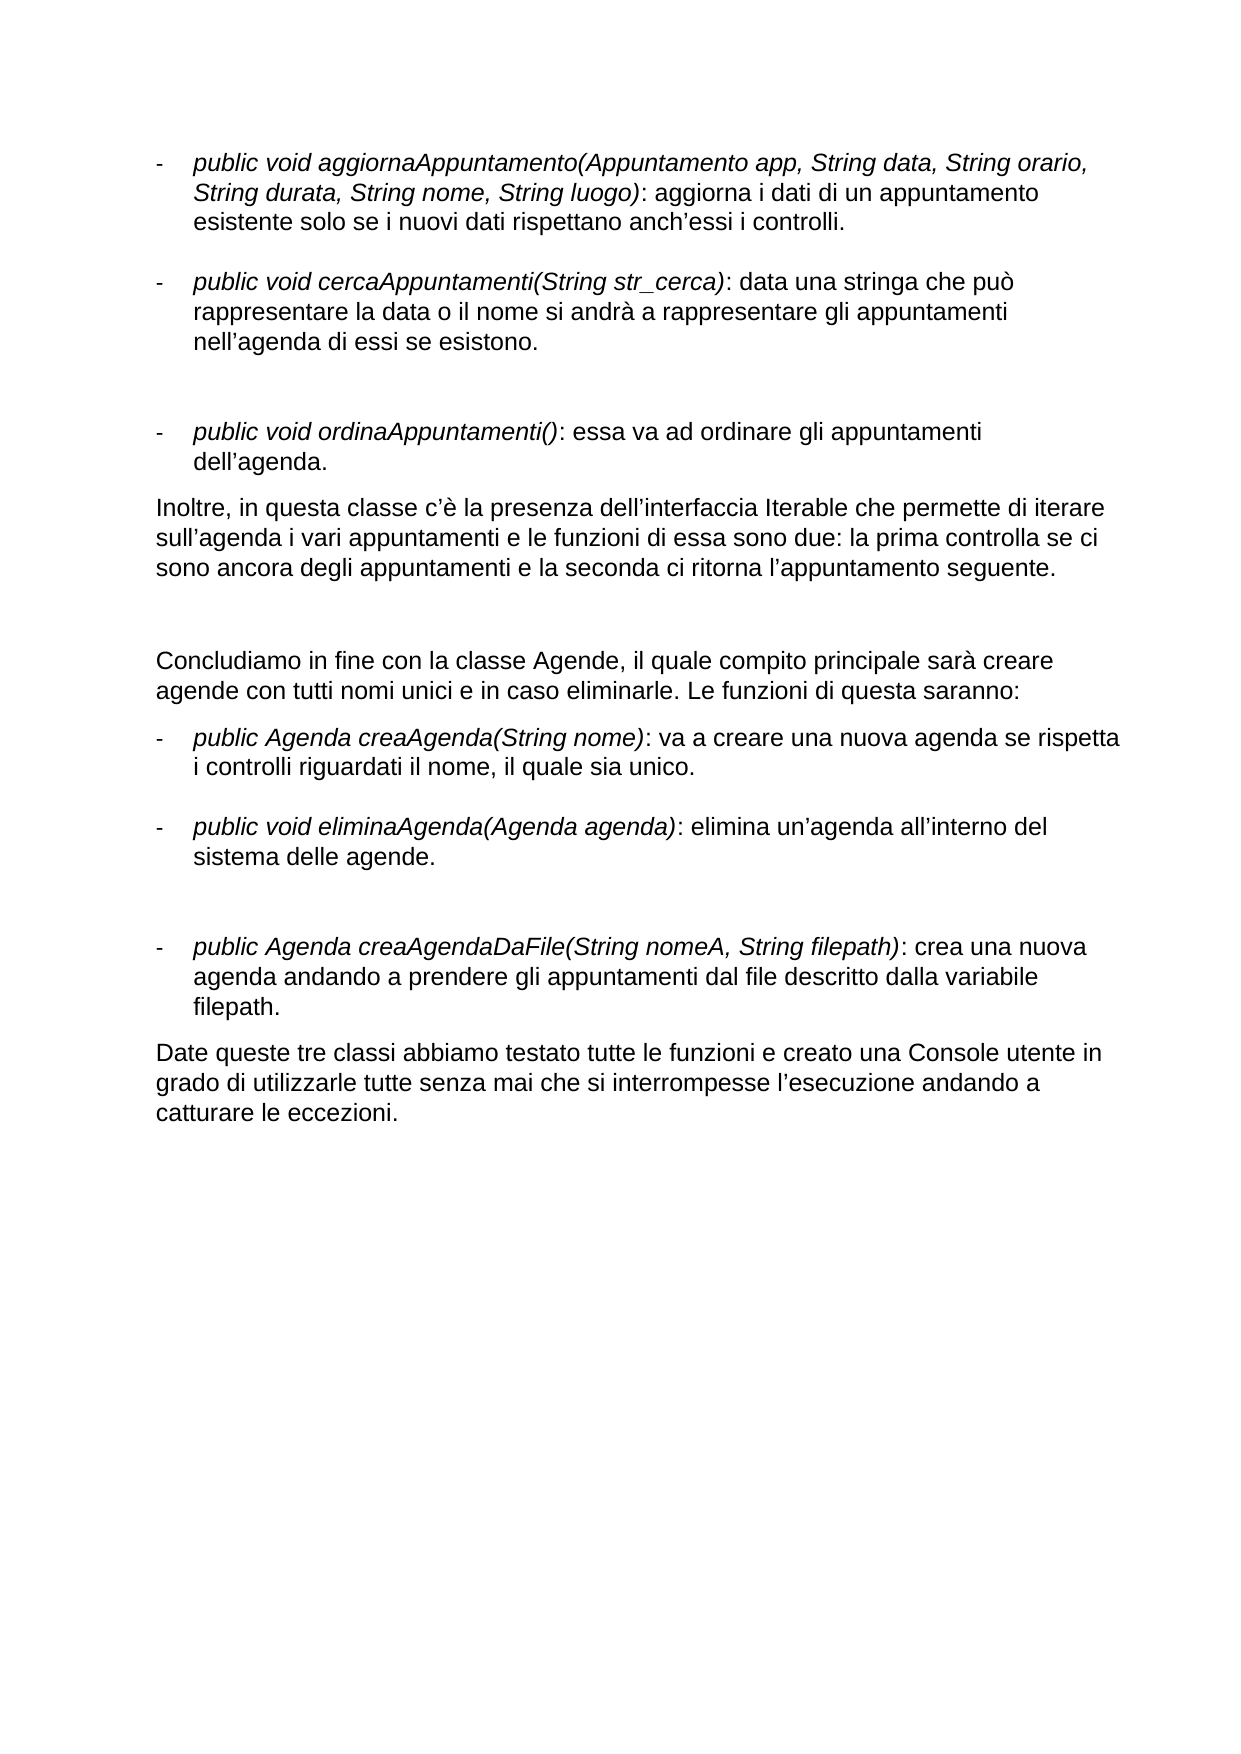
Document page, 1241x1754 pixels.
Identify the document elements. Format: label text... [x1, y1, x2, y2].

text Concludiamo in fine con la classe Agende, il quale compito principale sarà creare agende con tutti nomi unici e in caso eliminarle. Le funzioni di questa saranno: [156, 646, 1122, 705]
list public void aggiornaAppuntamento(Appuntamento app, String data, String orario, String durata, String nome, String luogo): aggiorna i dati di un appuntamento esistente solo se i nuovi dati rispettano anch’essi i controlli. [156, 148, 1122, 236]
list public Agenda creaAgenda(String nome): va a creare una nuova agenda se rispetta i controlli riguardati il nome, il quale sia unico. [156, 722, 1122, 781]
text Inoltre, in questa classe c’è la presenza dell’interfaccia Iterable che permette di iterare sull’agenda i vari appuntamenti e le funzioni di essa sono due: la prima controlla se ci sono ancora degli appuntamenti e la seconda ci ritorna l’appuntamento seguente. [156, 493, 1122, 582]
list public void cercaAppuntamenti(String str_cerca): data una stringa che può rappresentare la data o il nome si andrà a rappresentare gli appuntamenti nell’agenda di essi se esistono. [156, 267, 1122, 356]
list public void ordinaAppuntamenti(): essa va ad ordinare gli appuntamenti dell’agenda. [156, 417, 1122, 475]
text Date queste tre classi abbiamo testato tutte le funzioni e creato una Console utente in grado di utilizzarle tutte senza mai che si interrompesse l’esecuzione andando a catturare le eccezioni. [156, 1038, 1122, 1127]
list public Agenda creaAgendaDaFile(String nomeA, String filepath): crea una nuova agenda andando a prendere gli appuntamenti dal file descritto dalla variabile filepath. [156, 932, 1122, 1020]
list public void eliminaAgenda(Agenda agenda): elimina un’agenda all’interno del sistema delle agende. [156, 812, 1122, 871]
